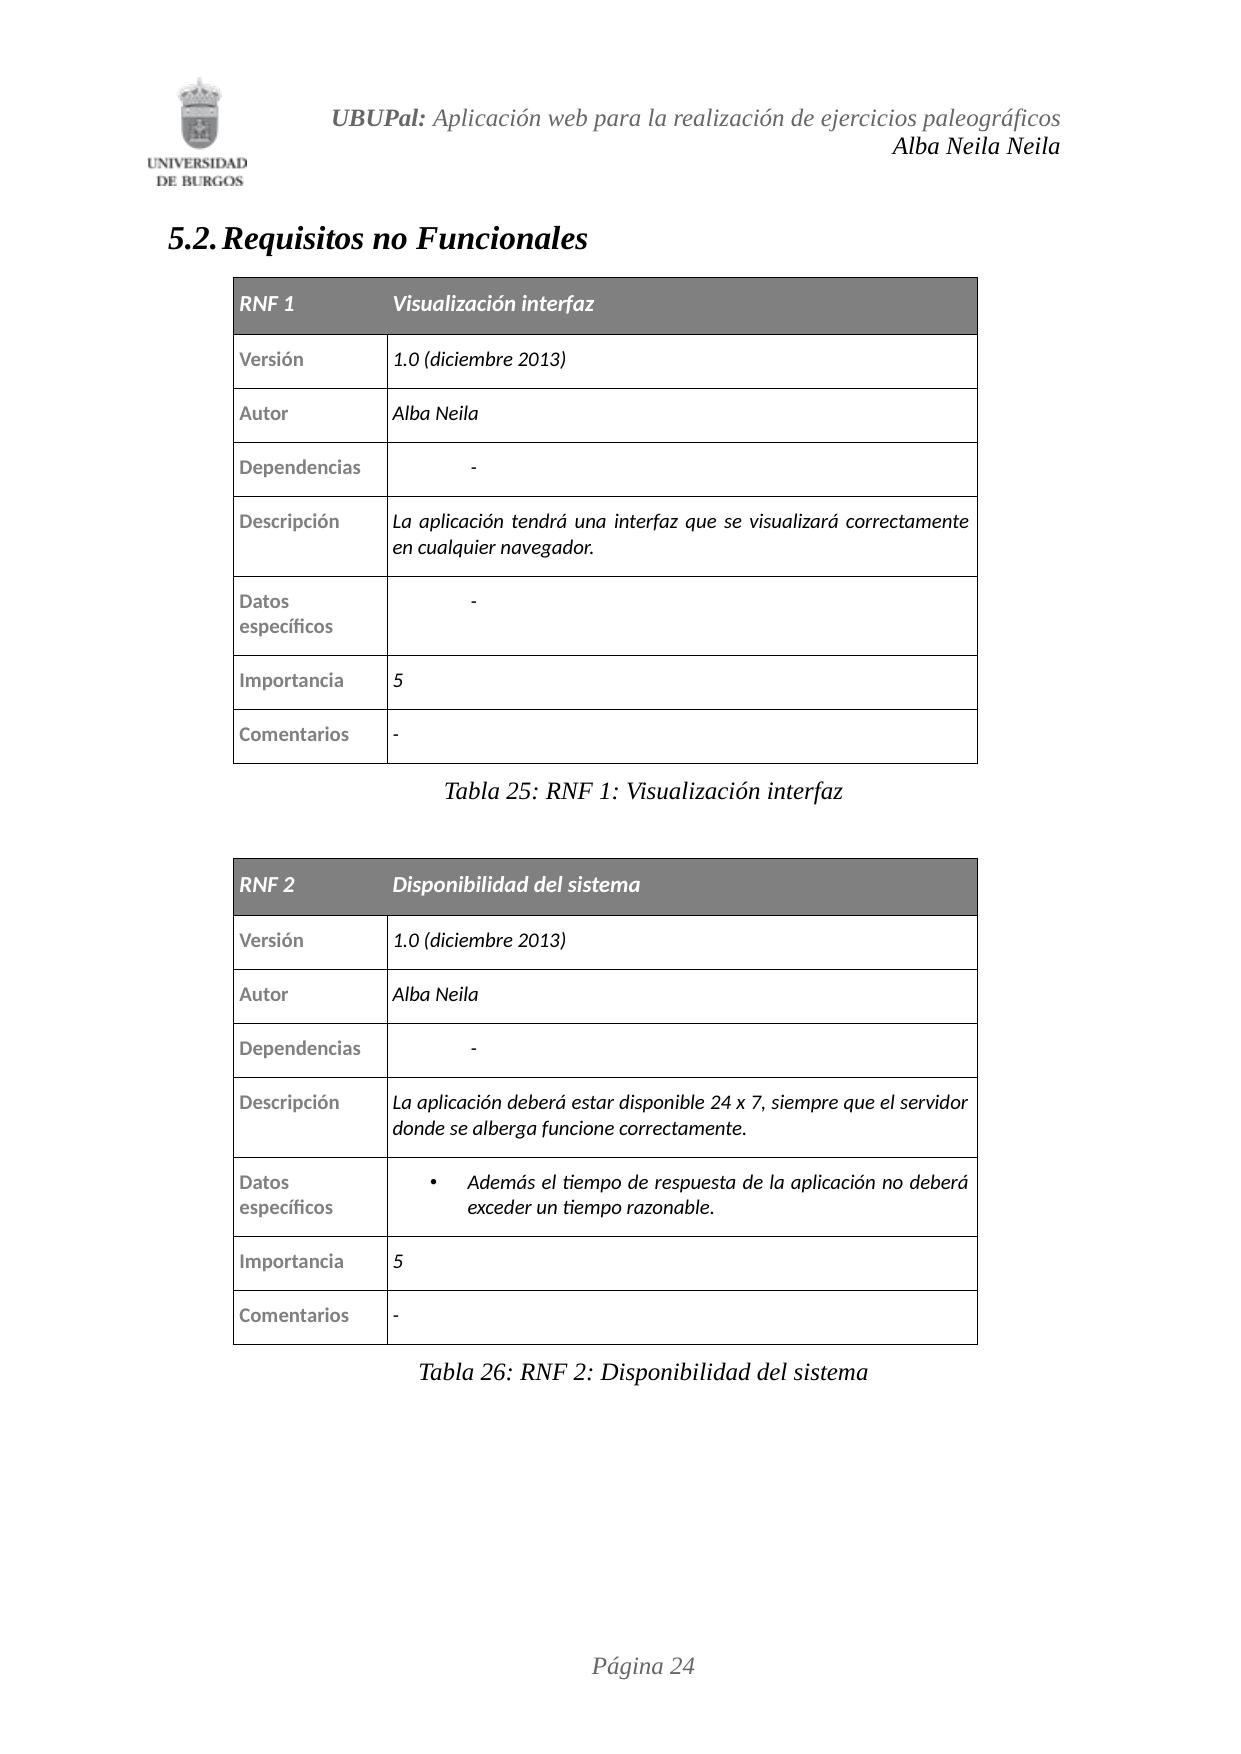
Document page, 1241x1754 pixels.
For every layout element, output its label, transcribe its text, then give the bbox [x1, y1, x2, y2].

table_cell Importancia [234, 656, 387, 709]
table_cell 1.0 (diciembre 2013) [388, 335, 977, 388]
table_cell 5 [388, 1237, 977, 1290]
subtitle Requisitos no Funcionales [159, 218, 1063, 257]
table_cell Alba Neila [388, 970, 977, 1023]
table_header RNF 1 [234, 278, 387, 334]
table_cell Datos específicos [234, 1158, 387, 1236]
table_header Disponibilidad del sistema [387, 859, 977, 915]
table_cell Descripción [234, 1078, 387, 1157]
table_header Visualización interfaz [387, 278, 977, 334]
table_cell La aplicación deberá estar disponible 24 x 7, siempre que el servidor donde se alberga funcione correctamente. [388, 1078, 977, 1157]
table_cell - [388, 443, 977, 496]
table_cell Dependencias [234, 443, 387, 496]
table_cell Comentarios [234, 710, 387, 763]
table_cell Descripción [234, 497, 387, 576]
table_cell Autor [234, 389, 387, 442]
table_cell Datos específicos [234, 577, 387, 655]
table_header RNF 2 [234, 859, 387, 915]
table_cell Importancia [234, 1237, 387, 1290]
picture [147, 77, 247, 186]
table_cell 5 [388, 656, 977, 709]
table_cell Dependencias [234, 1024, 387, 1077]
table_cell - [388, 1291, 977, 1344]
table_cell La aplicación tendrá una interfaz que se visualizará correctamente en cualquier navegador. [388, 497, 977, 576]
table_cell Además el tiempo de respuesta de la aplicación no deberá exceder un tiempo razonable. [388, 1158, 977, 1236]
table_cell Comentarios [234, 1291, 387, 1344]
table_cell Versión [234, 335, 387, 388]
table_cell 1.0 (diciembre 2013) [388, 916, 977, 969]
text Tabla : RNF 1: Visualización interfaz [226, 776, 1063, 804]
table_cell - [388, 577, 977, 655]
table_cell Alba Neila [388, 389, 977, 442]
table_cell - [388, 1024, 977, 1077]
table_cell Versión [234, 916, 387, 969]
table_cell - [388, 710, 977, 763]
table_cell Autor [234, 970, 387, 1023]
text Tabla : RNF 2: Disponibilidad del sistema [226, 1357, 1063, 1386]
